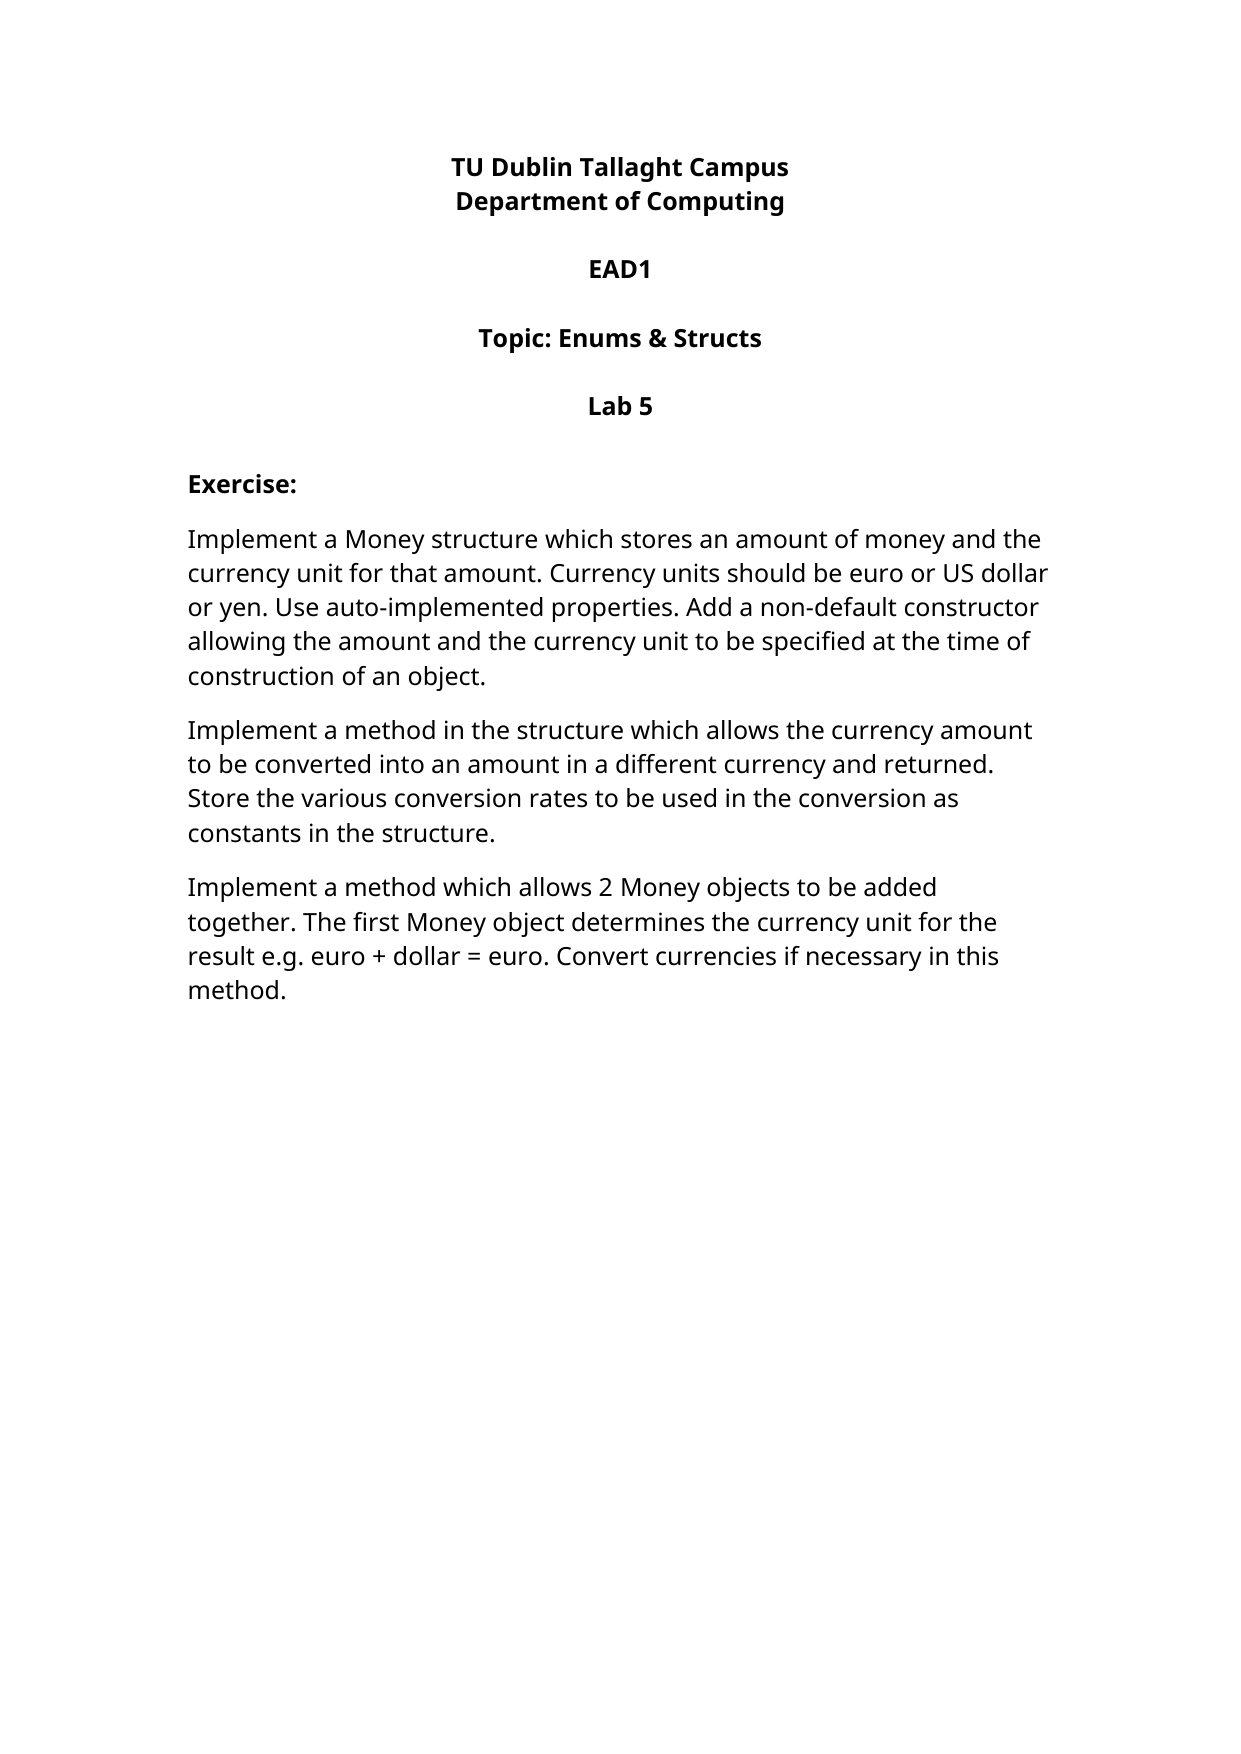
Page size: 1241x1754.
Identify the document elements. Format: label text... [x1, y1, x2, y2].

text Topic: Enums & Structs [187, 320, 1053, 354]
text Lab 5 [187, 388, 1053, 422]
text Implement a method in the structure which allows the currency amount to be converted into an amount in a different currency and returned. Store the various conversion rates to be used in the conversion as constants in the structure. [187, 713, 1053, 849]
text Exercise: [187, 467, 1053, 501]
text Implement a method which allows 2 Money objects to be added together. The first Money object determines the currency unit for the result e.g. euro + dollar = euro. Convert currencies if necessary in this method. [187, 870, 1053, 1006]
text Implement a Money structure which stores an amount of money and the currency unit for that amount. Currency units should be euro or US dollar or yen. Use auto-implemented properties. Add a non-default constructor allowing the amount and the currency unit to be specified at the time of construction of an object. [187, 522, 1053, 692]
text TU Dublin Tallaght Campus [187, 150, 1053, 184]
text EAD1 [187, 252, 1053, 286]
text Department of Computing [187, 184, 1053, 218]
